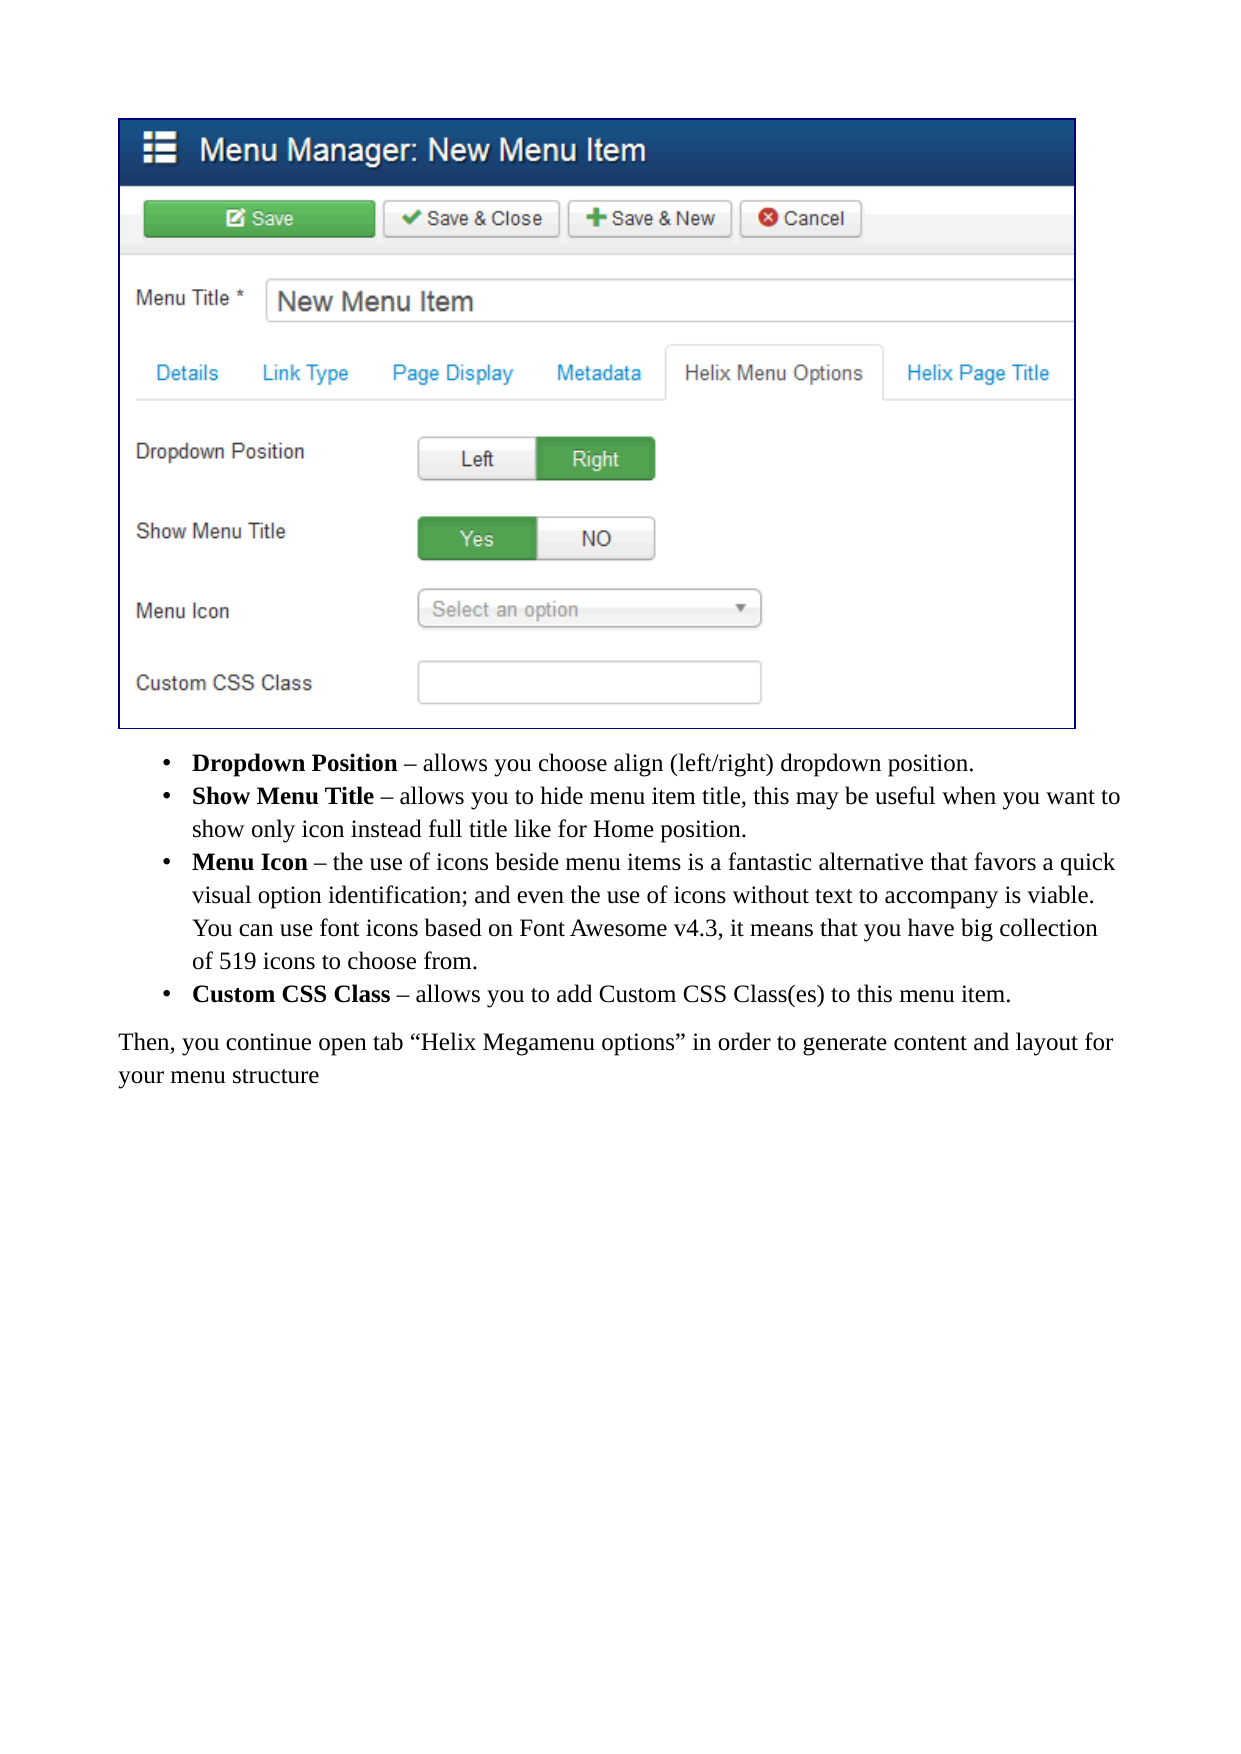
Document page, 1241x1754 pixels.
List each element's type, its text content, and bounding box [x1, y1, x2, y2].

list Dropdown Position – allows you choose align (left/right) dropdown position. [162, 748, 1122, 777]
list Custom CSS Class – allows you to add Custom CSS Class(es) to this menu item. [162, 979, 1122, 1008]
list Menu Icon – the use of icons beside menu items is a fantastic alternative that favors a quick visual option identification; and even the use of icons without text to accompany is viable. You can use font icons based on Font Awesome v4.3, it means that you have big collection of 519 icons to choose from. [162, 847, 1122, 975]
picture [120, 120, 1074, 728]
list Show Menu Title – allows you to hide menu item title, this may be useful when you want to show only icon instead full title like for Home position. [162, 781, 1122, 843]
text Then, you continue open tab “Helix Megamenu options” in order to generate content and layout for your menu structure [118, 1027, 1122, 1088]
